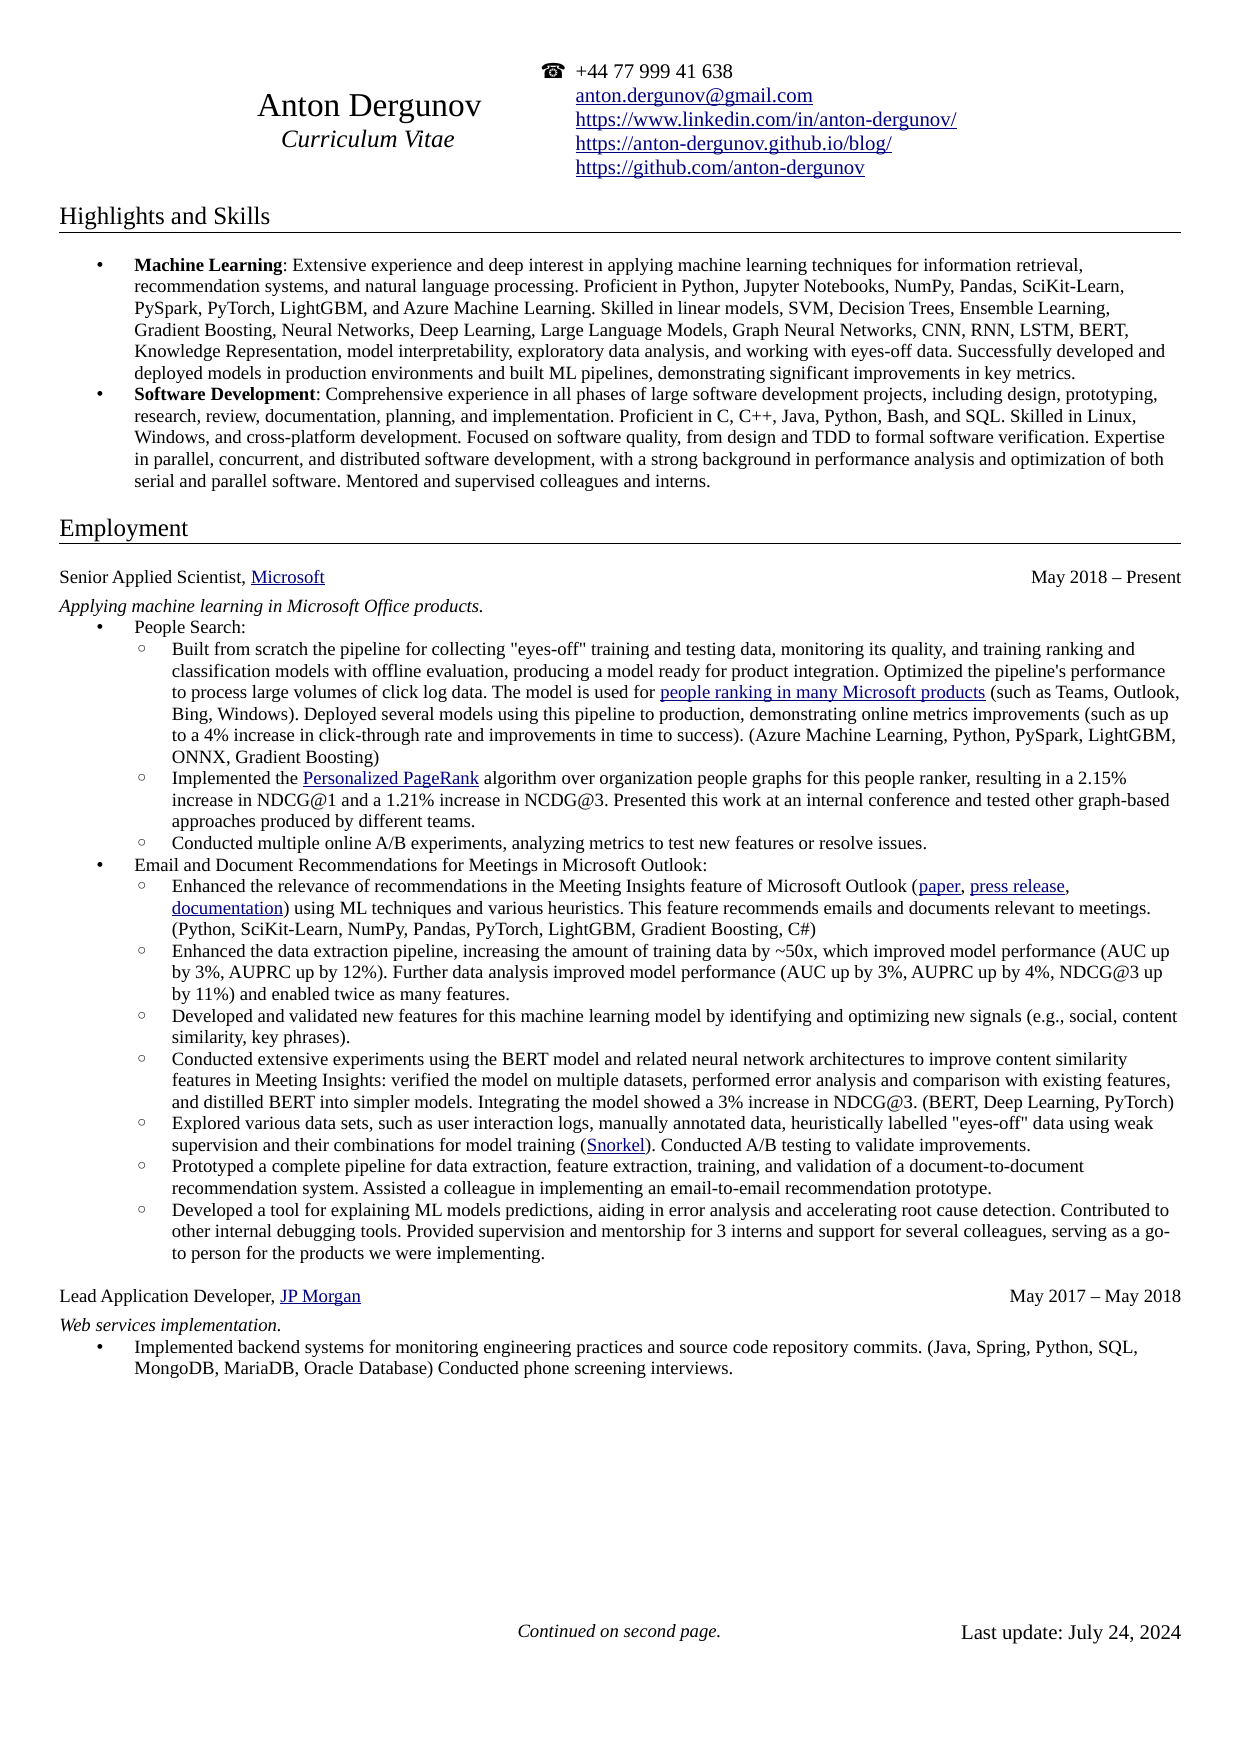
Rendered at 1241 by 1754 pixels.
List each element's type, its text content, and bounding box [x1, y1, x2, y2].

table_cell https://github.com/anton-dergunov [575, 155, 1084, 179]
text Web services implementation. [59, 1314, 1181, 1336]
text Highlights and Skills [59, 201, 1181, 232]
list Conducted extensive experiments using the BERT model and related neural network architectures to improve content similarity features in Meeting Insights: verified the model on multiple datasets, performed error analysis and comparison with existing features, and distilled BERT into simpler models. Integrating the model showed a 3% increase in NDCG@3. (BERT, Deep Learning, PyTorch) [134, 1048, 1181, 1112]
table_header Anton Dergunov Curriculum Vitae [198, 59, 540, 179]
list Developed a tool for explaining ML models predictions, aiding in error analysis and accelerating root cause detection. Contributed to other internal debugging tools. Provided supervision and mentorship for 3 interns and support for several colleagues, serving as a go-to person for the products we were implementing. [134, 1198, 1181, 1263]
table_header +44 77 999 41 638 [575, 59, 1084, 83]
table_cell https://www.linkedin.com/in/anton-dergunov/ [575, 107, 1084, 131]
table_cell https://anton-dergunov.github.io/blog/ [575, 131, 1084, 155]
list People Search: [97, 616, 1181, 638]
list Software Development: Comprehensive experience in all phases of large software development projects, including design, prototyping, research, review, documentation, planning, and implementation. Proficient in C, C++, Java, Python, Bash, and SQL. Skilled in Linux, Windows, and cross-platform development. Focused on software quality, from design and TDD to formal software verification. Expertise in parallel, concurrent, and distributed software development, with a strong background in performance analysis and optimization of both serial and parallel software. Mentored and supervised colleagues and interns. [97, 383, 1181, 491]
list Built from scratch the pipeline for collecting "eyes-off" training and testing data, monitoring its quality, and training ranking and classification models with offline evaluation, producing a model ready for product integration. Optimized the pipeline's performance to process large volumes of click log data. The model is used for people ranking in many Microsoft products (such as Teams, Outlook, Bing, Windows). Deployed several models using this pipeline to production, demonstrating online metrics improvements (such as up to a 4% increase in click-through rate and improvements in time to success). (Azure Machine Learning, Python, PySpark, LightGBM, ONNX, Gradient Boosting) [134, 638, 1181, 767]
list Implemented the Personalized PageRank algorithm over organization people graphs for this people ranker, resulting in a 2.15% increase in NDCG@1 and a 1.21% increase in NCDG@3. Presented this work at an internal conference and tested other graph-based approaches produced by different teams. [134, 767, 1181, 832]
table_cell anton.dergunov@gmail.com [575, 83, 1084, 107]
list Implemented backend systems for monitoring engineering practices and source code repository commits. (Java, Spring, Python, SQL, MongoDB, MariaDB, Oracle Database) Conducted phone screening interviews. [97, 1336, 1181, 1379]
list Email and Document Recommendations for Meetings in Microsoft Outlook: [97, 853, 1181, 875]
list Enhanced the relevance of recommendations in the Meeting Insights feature of Microsoft Outlook (paper, press release, documentation) using ML techniques and various heuristics. This feature recommends emails and documents relevant to meetings. (Python, SciKit-Learn, NumPy, Pandas, PyTorch, LightGBM, Gradient Boosting, C#) [134, 875, 1181, 940]
table_header ☎️ [540, 59, 575, 83]
table_cell 💼 [540, 107, 575, 131]
table_header Senior Applied Scientist, Microsoft [59, 566, 915, 595]
text Applying machine learning in Microsoft Office products. [59, 595, 1181, 616]
list Machine Learning: Extensive experience and deep interest in applying machine learning techniques for information retrieval, recommendation systems, and natural language processing. Proficient in Python, Jupyter Notebooks, NumPy, Pandas, SciKit-Learn, PySpark, PyTorch, LightGBM, and Azure Machine Learning. Skilled in linear models, SVM, Decision Trees, Ensemble Learning, Gradient Boosting, Neural Networks, Deep Learning, Large Language Models, Graph Neural Networks, CNN, RNN, LSTM, BERT, Knowledge Representation, model interpretability, exploratory data analysis, and working with eyes-off data. Successfully developed and deployed models in production environments and built ML pipelines, demonstrating significant improvements in key metrics. [97, 254, 1181, 383]
table_header Lead Application Developer, JP Morgan [59, 1285, 915, 1314]
table_header May 2018 – Present [915, 566, 1181, 595]
table_cell 🌐 [540, 131, 575, 155]
table_header May 2017 – May 2018 [915, 1285, 1181, 1314]
list Explored various data sets, such as user interaction logs, manually annotated data, heuristically labelled "eyes-off" data using weak supervision and their combinations for model training (Snorkel). Conducted A/B testing to validate improvements. [134, 1112, 1181, 1155]
list Developed and validated new features for this machine learning model by identifying and optimizing new signals (e.g., social, content similarity, key phrases). [134, 1004, 1181, 1048]
table_cell 🐯 [540, 155, 575, 179]
text Employment [59, 513, 1181, 543]
list Conducted multiple online A/B experiments, analyzing metrics to test new features or resolve issues. [134, 832, 1181, 853]
list Prototyped a complete pipeline for data extraction, feature extraction, training, and validation of a document-to-document recommendation system. Assisted a colleague in implementing an email-to-email recommendation prototype. [134, 1155, 1181, 1198]
list Enhanced the data extraction pipeline, increasing the amount of training data by ~50x, which improved model performance (AUC up by 3%, AUPRC up by 12%). Further data analysis improved model performance (AUC up by 3%, AUPRC up by 4%, NDCG@3 up by 11%) and enabled twice as many features. [134, 940, 1181, 1004]
table_cell 📧 [540, 83, 575, 107]
